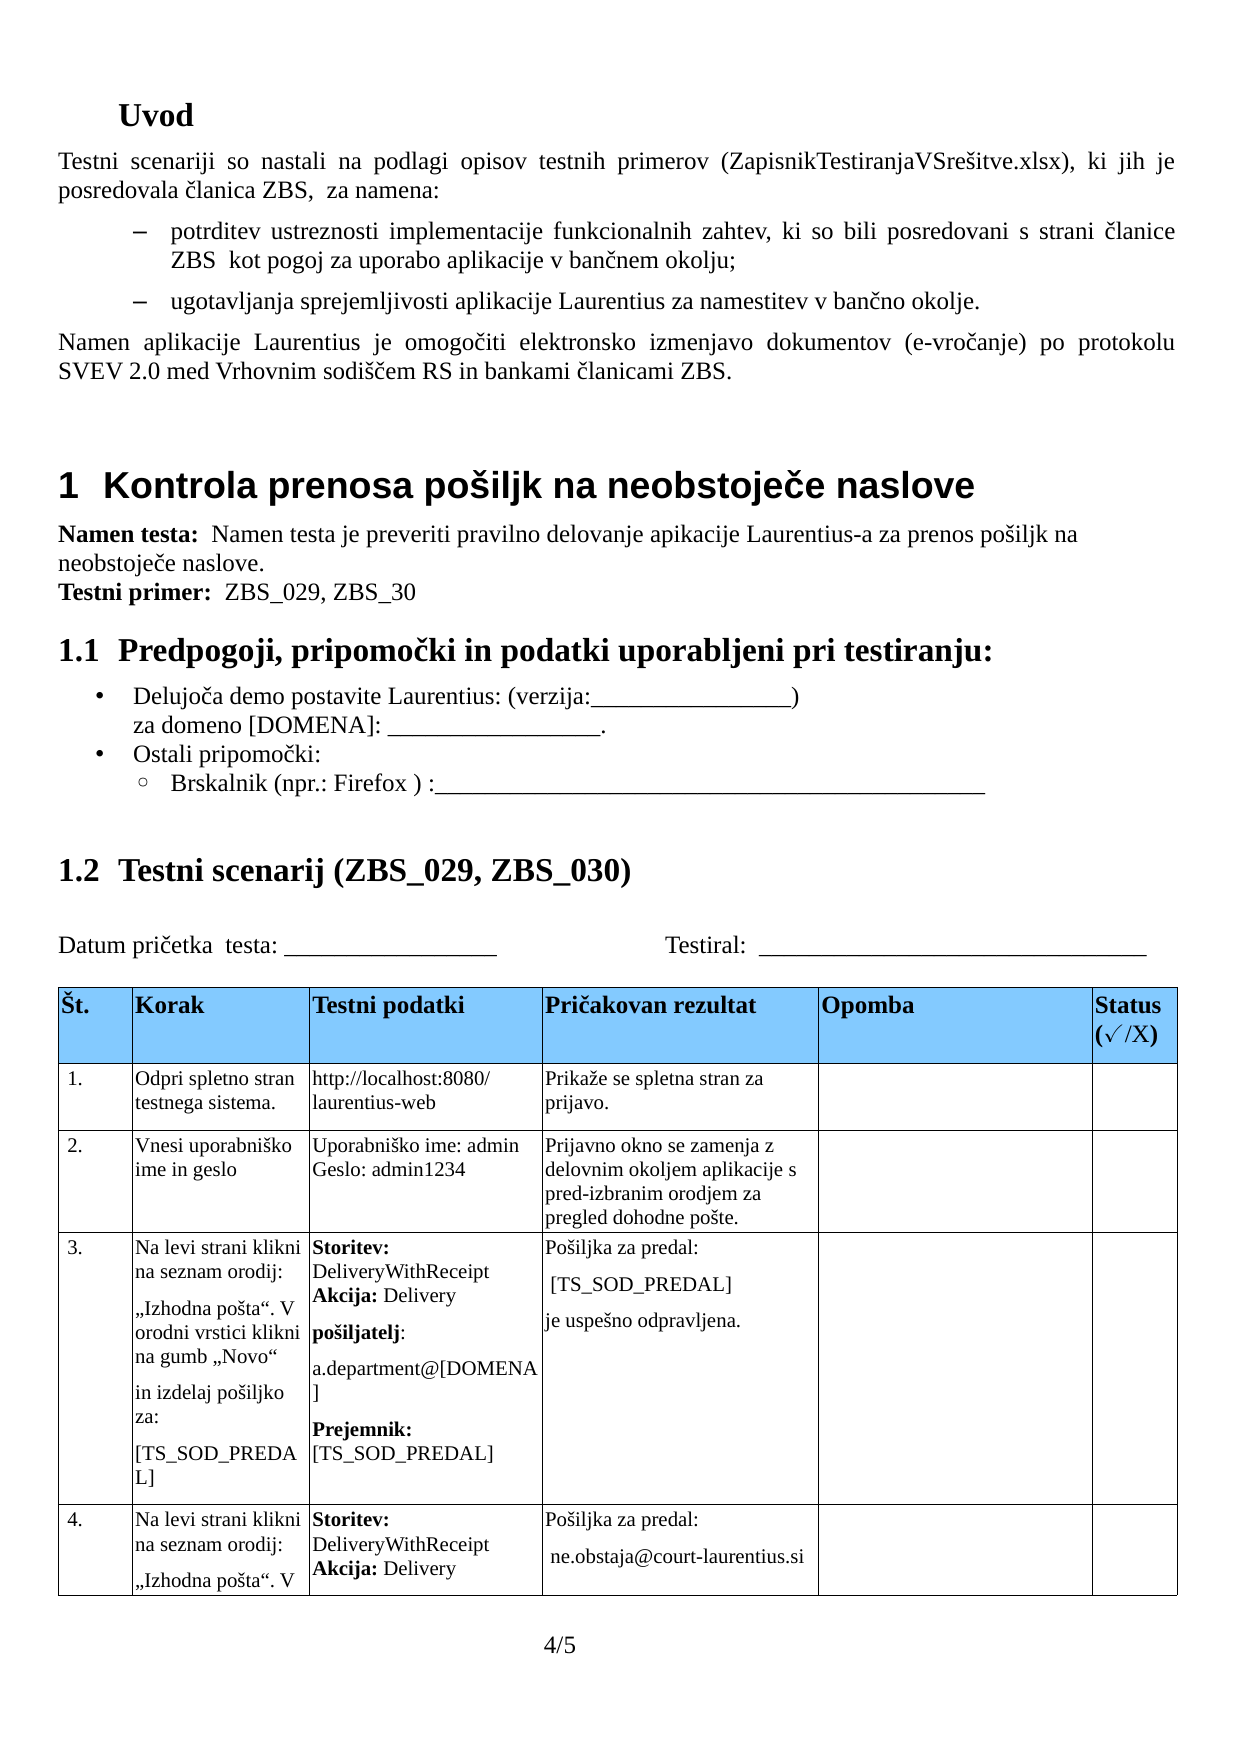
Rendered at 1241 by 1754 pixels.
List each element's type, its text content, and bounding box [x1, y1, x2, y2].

list ugotavljanja sprejemljivosti aplikacije Laurentius za namestitev v bančno okolje. [133, 286, 1177, 315]
table_cell [819, 1064, 1092, 1130]
table_cell [1093, 1064, 1177, 1130]
list potrditev ustreznosti implementacije funkcionalnih zahtev, ki so bili posredovani s strani članice ZBS kot pogoj za uporabo aplikacije v bančnem okolju; [133, 216, 1177, 274]
subtitle Predpogoji, pripomočki in podatki uporabljeni pri testiranju: [58, 631, 1177, 669]
table_cell Na levi strani klikni na seznam orodij: „Izhodna pošta“. V [133, 1505, 309, 1595]
table_header Testni podatki [310, 988, 542, 1063]
table_cell [1093, 1233, 1177, 1504]
table_cell http://localhost:8080/laurentius-web [310, 1064, 542, 1130]
subtitle Kontrola prenosa pošiljk na neobstoječe naslove [58, 464, 1177, 507]
table_cell Pošiljka za predal: [TS_SOD_PREDAL] je uspešno odpravljena. [543, 1233, 818, 1504]
table_cell [819, 1233, 1092, 1504]
text Datum pričetka testa: _________________ Testiral: _______________________________ [58, 930, 1177, 958]
table_cell [819, 1505, 1092, 1595]
table_cell Odpri spletno stran testnega sistema. [133, 1064, 309, 1130]
table_cell [59, 1505, 132, 1595]
table_cell Na levi strani klikni na seznam orodij: „Izhodna pošta“. V orodni vrstici klikni na gumb „Novo“ in izdelaj pošiljko za: [TS_SOD_PREDAL] [133, 1233, 309, 1504]
table_cell Storitev: DeliveryWithReceipt Akcija: Delivery pošiljatelj: a.department@[DOMENA] Prejemnik: [TS_SOD_PREDAL] [310, 1233, 542, 1504]
table_cell [59, 1064, 132, 1130]
list Brskalnik (npr.: Firefox ) :____________________________________________ [133, 768, 1177, 796]
table_header Korak [133, 988, 309, 1063]
table_cell Pošiljka za predal: ne.obstaja@court-laurentius.si [543, 1505, 818, 1595]
list Delujoča demo postavite Laurentius: (verzija:________________) za domeno [DOMENA]: _________________. [95, 681, 1177, 739]
text Namen aplikacije Laurentius je omogočiti elektronsko izmenjavo dokumentov (e-vročanje) po protokolu SVEV 2.0 med Vrhovnim sodiščem RS in bankami članicami ZBS. [58, 327, 1177, 385]
table_cell Storitev: DeliveryWithReceipt Akcija: Delivery [310, 1505, 542, 1595]
table_cell Vnesi uporabniško ime in geslo [133, 1131, 309, 1232]
table_cell [1093, 1505, 1177, 1595]
table_cell [1093, 1131, 1177, 1232]
table_header Pričakovan rezultat [543, 988, 818, 1063]
subtitle Testni scenarij (ZBS_029, ZBS_030) [58, 850, 1177, 888]
table_cell [59, 1233, 132, 1504]
text Testni scenariji so nastali na podlagi opisov testnih primerov (ZapisnikTestiranjaVSrešitve.xlsx), ki jih je posredovala članica ZBS, za namena: [58, 146, 1177, 204]
table_cell Prikaže se spletna stran za prijavo. [543, 1064, 818, 1130]
table_header Status (✓/X) [1093, 988, 1177, 1063]
table_cell [819, 1131, 1092, 1232]
list Ostali pripomočki: [95, 739, 1177, 768]
table_cell Uporabniško ime: admin Geslo: admin1234 [310, 1131, 542, 1232]
table_header Opomba [819, 988, 1092, 1063]
table_header Št. [59, 988, 132, 1063]
table_cell [59, 1131, 132, 1232]
text Testni primer: ZBS_029, ZBS_30 [58, 577, 1177, 606]
subtitle Uvod [58, 95, 1177, 134]
text Namen testa: Namen testa je preveriti pravilno delovanje apikacije Laurentius-a za prenos pošiljk na neobstoječe naslove. [58, 519, 1177, 577]
table_cell Prijavno okno se zamenja z delovnim okoljem aplikacije s pred-izbranim orodjem za pregled dohodne pošte. [543, 1131, 818, 1232]
